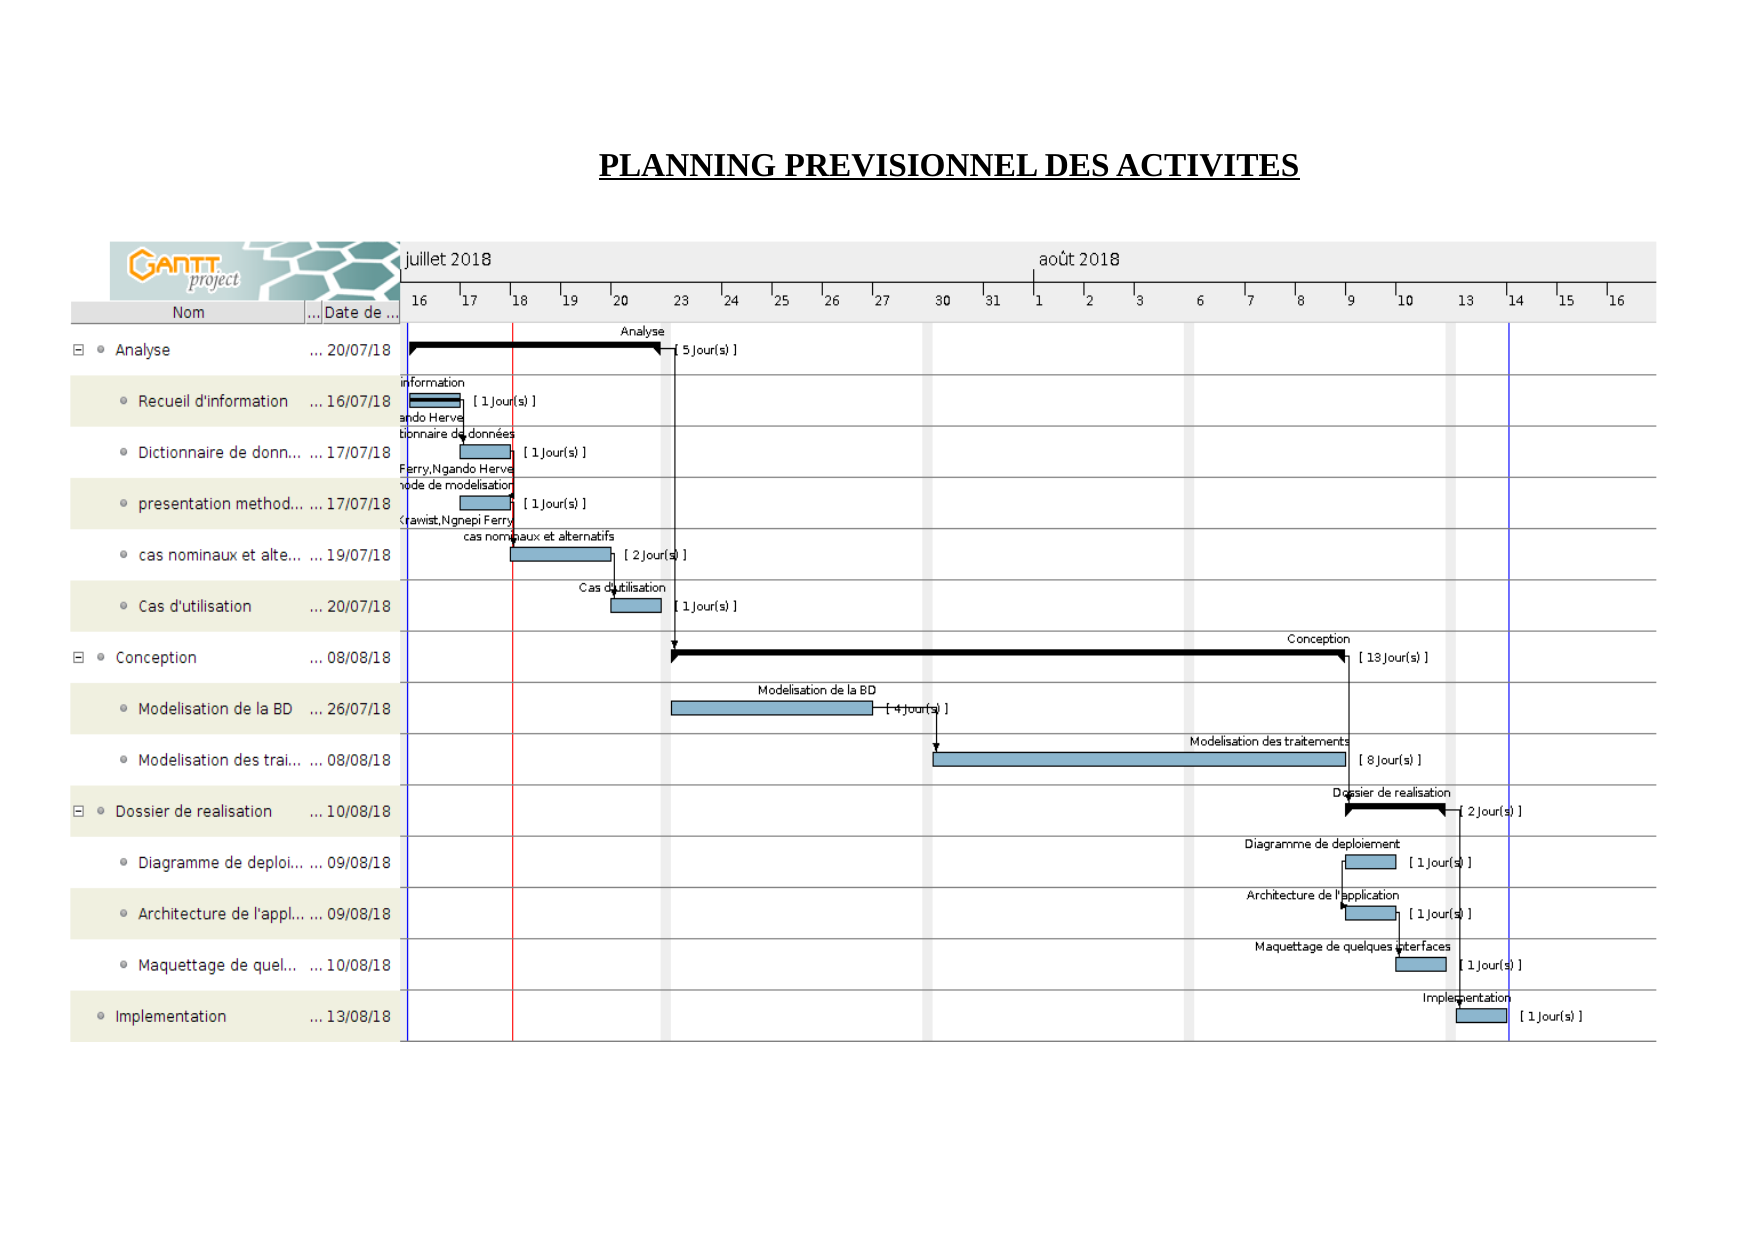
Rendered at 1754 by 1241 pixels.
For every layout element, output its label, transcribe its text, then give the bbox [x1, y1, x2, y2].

text PLANNING PREVISIONNEL DES ACTIVITES [543, 145, 1355, 183]
